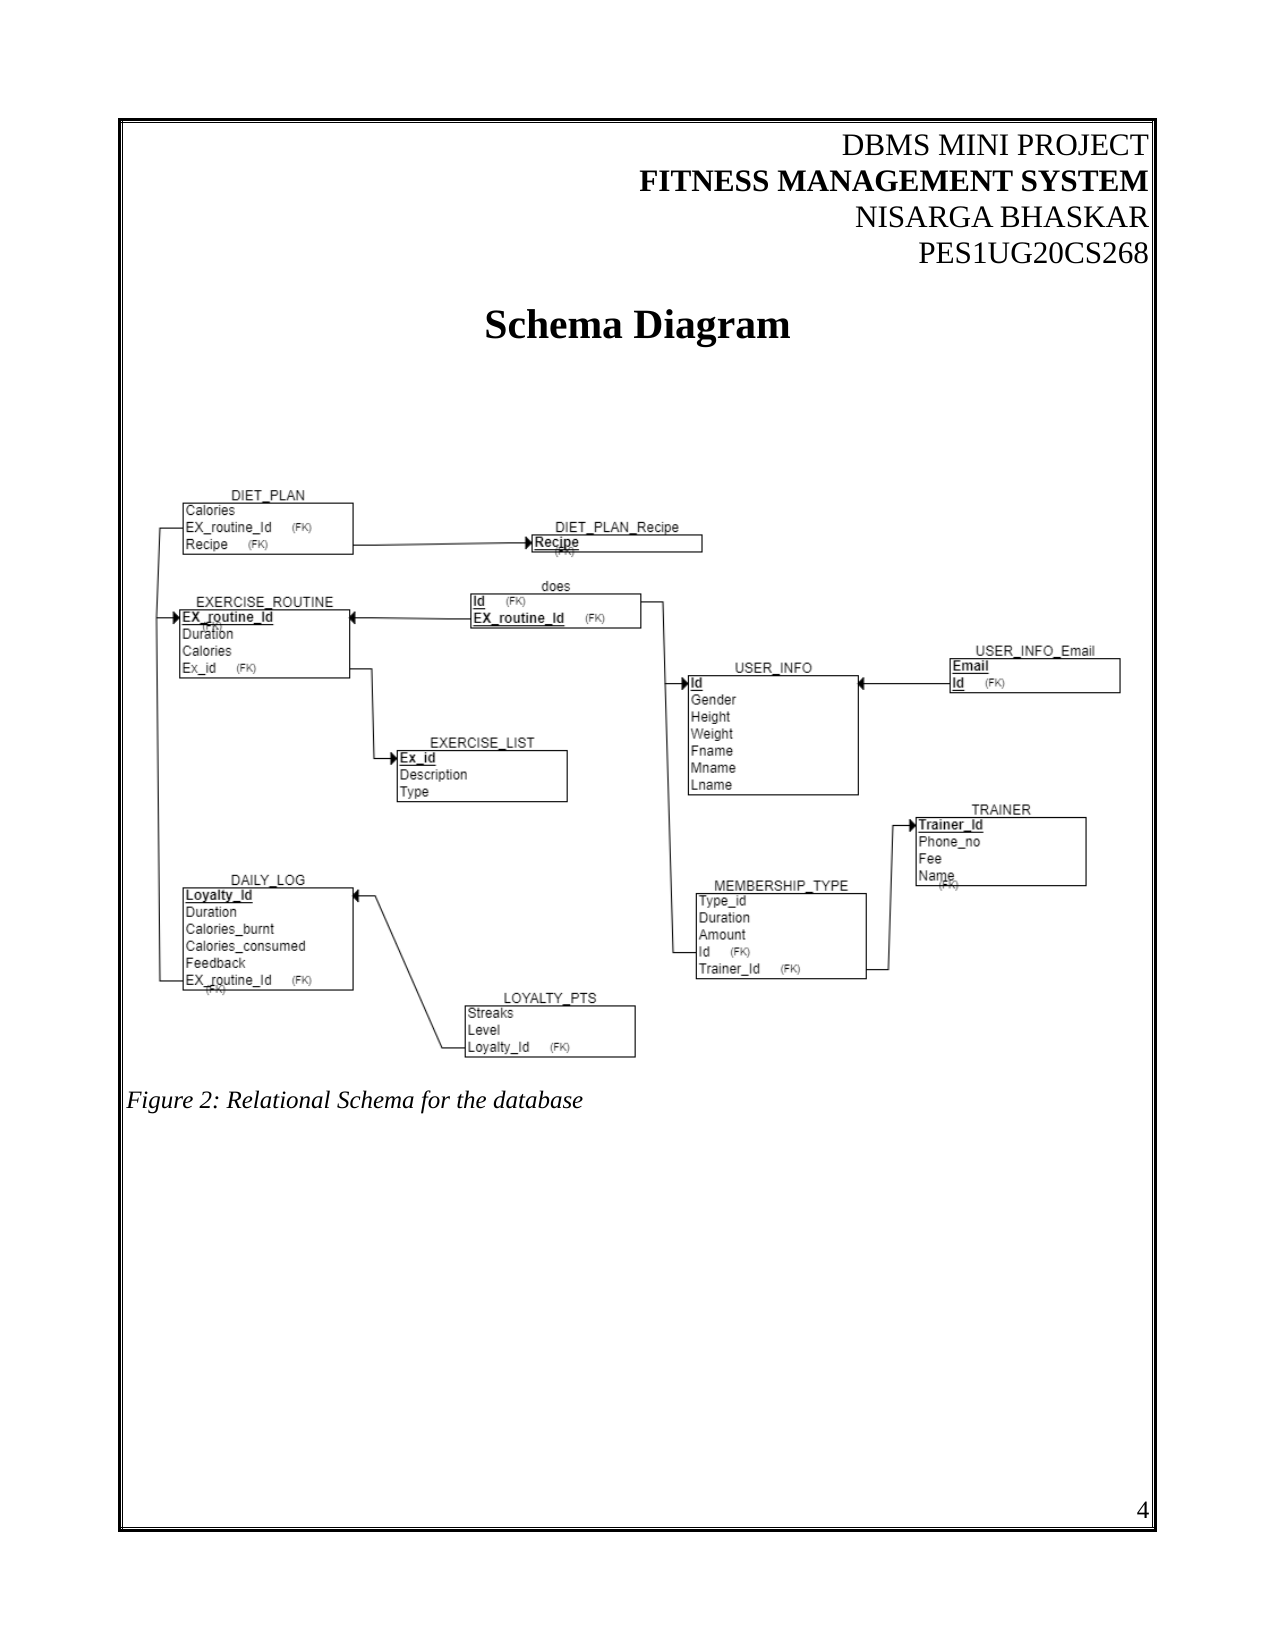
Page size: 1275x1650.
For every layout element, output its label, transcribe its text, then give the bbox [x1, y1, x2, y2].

picture [126, 455, 1149, 1086]
text Figure 2: Relational Schema for the database [126, 1086, 1149, 1114]
text Schema Diagram [126, 299, 1149, 347]
